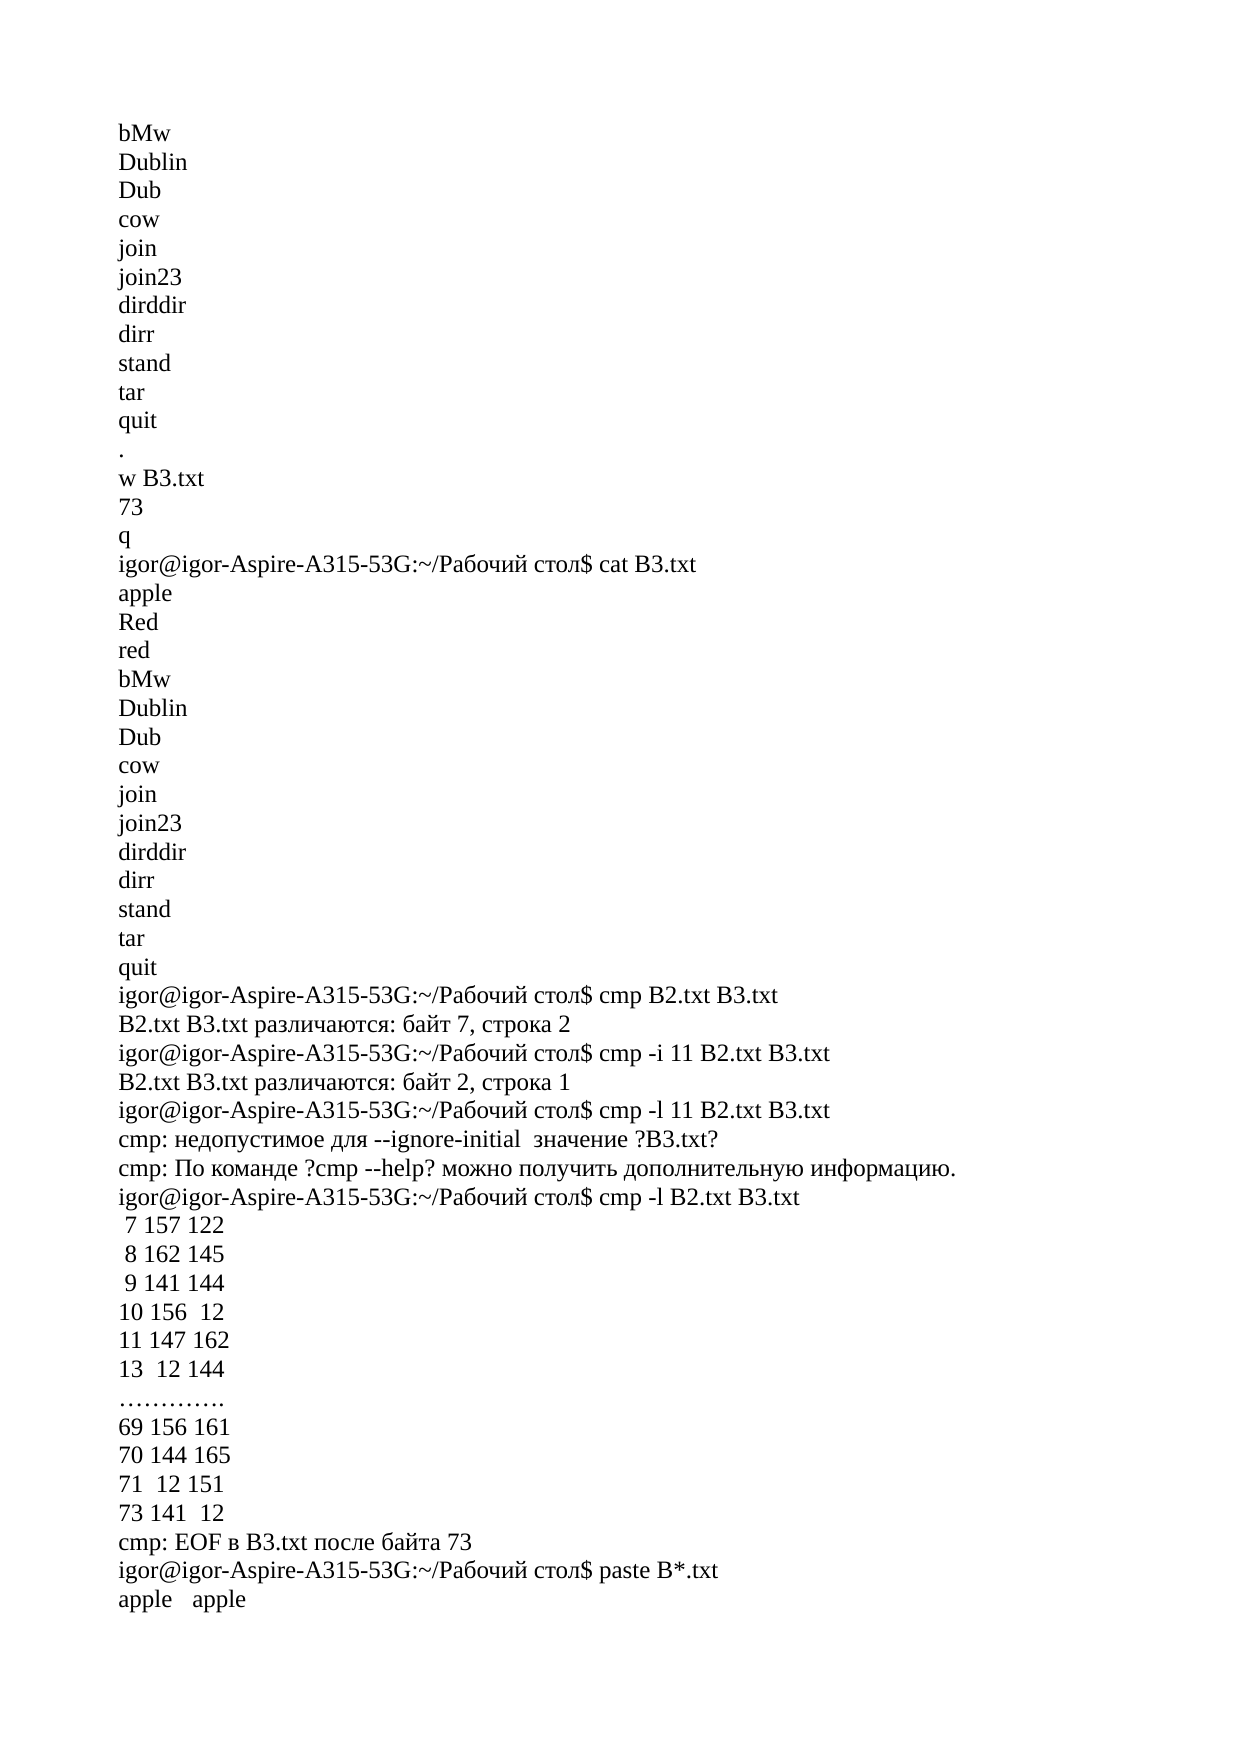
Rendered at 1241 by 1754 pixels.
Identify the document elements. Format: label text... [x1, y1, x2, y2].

text w B3.txt [118, 463, 1122, 492]
text bMw [118, 118, 1122, 147]
text 9 141 144 [118, 1268, 1122, 1297]
text Dub [118, 722, 1122, 751]
text 69 156 161 [118, 1412, 1122, 1441]
text bMw [118, 664, 1122, 693]
text red [118, 636, 1122, 664]
text cmp: По команде ?cmp --help? можно получить дополнительную информацию. [118, 1153, 1122, 1182]
text 10 156 12 [118, 1297, 1122, 1326]
text tar [118, 377, 1122, 406]
text join [118, 779, 1122, 808]
text q [118, 521, 1122, 549]
text igor@igor-Aspire-A315-53G:~/Рабочий стол$ cmp -l B2.txt B3.txt [118, 1182, 1122, 1211]
text cow [118, 204, 1122, 233]
text Dublin [118, 693, 1122, 722]
text 13 12 144 [118, 1354, 1122, 1383]
text stand [118, 894, 1122, 923]
text quit [118, 952, 1122, 981]
text cmp: недопустимое для --ignore-initial значение ?B3.txt? [118, 1124, 1122, 1153]
text join23 [118, 808, 1122, 837]
text Dublin [118, 147, 1122, 176]
text dirr [118, 319, 1122, 348]
text igor@igor-Aspire-A315-53G:~/Рабочий стол$ cmp -l 11 B2.txt B3.txt [118, 1096, 1122, 1124]
text cmp: EOF в B3.txt после байта 73 [118, 1527, 1122, 1556]
text tar [118, 923, 1122, 952]
text 71 12 151 [118, 1469, 1122, 1498]
text 11 147 162 [118, 1326, 1122, 1354]
text dirr [118, 866, 1122, 894]
text dirddir [118, 291, 1122, 319]
text apple apple [118, 1584, 1122, 1613]
text join23 [118, 262, 1122, 291]
text 73 141 12 [118, 1498, 1122, 1527]
text B2.txt B3.txt различаются: байт 2, строка 1 [118, 1067, 1122, 1096]
text Dub [118, 176, 1122, 204]
text quit [118, 406, 1122, 434]
text 7 157 122 [118, 1211, 1122, 1239]
text B2.txt B3.txt различаются: байт 7, строка 2 [118, 1009, 1122, 1038]
text stand [118, 348, 1122, 377]
text igor@igor-Aspire-A315-53G:~/Рабочий стол$ paste B*.txt [118, 1556, 1122, 1584]
text cow [118, 751, 1122, 779]
text 73 [118, 492, 1122, 521]
text dirddir [118, 837, 1122, 866]
text 70 144 165 [118, 1441, 1122, 1469]
text apple [118, 578, 1122, 607]
text igor@igor-Aspire-A315-53G:~/Рабочий стол$ cat B3.txt [118, 549, 1122, 578]
text 8 162 145 [118, 1239, 1122, 1268]
text igor@igor-Aspire-A315-53G:~/Рабочий стол$ cmp B2.txt B3.txt [118, 981, 1122, 1009]
text join [118, 233, 1122, 262]
text …………. [118, 1383, 1122, 1412]
text . [118, 434, 1122, 463]
text igor@igor-Aspire-A315-53G:~/Рабочий стол$ cmp -i 11 B2.txt B3.txt [118, 1038, 1122, 1067]
text Red [118, 607, 1122, 636]
